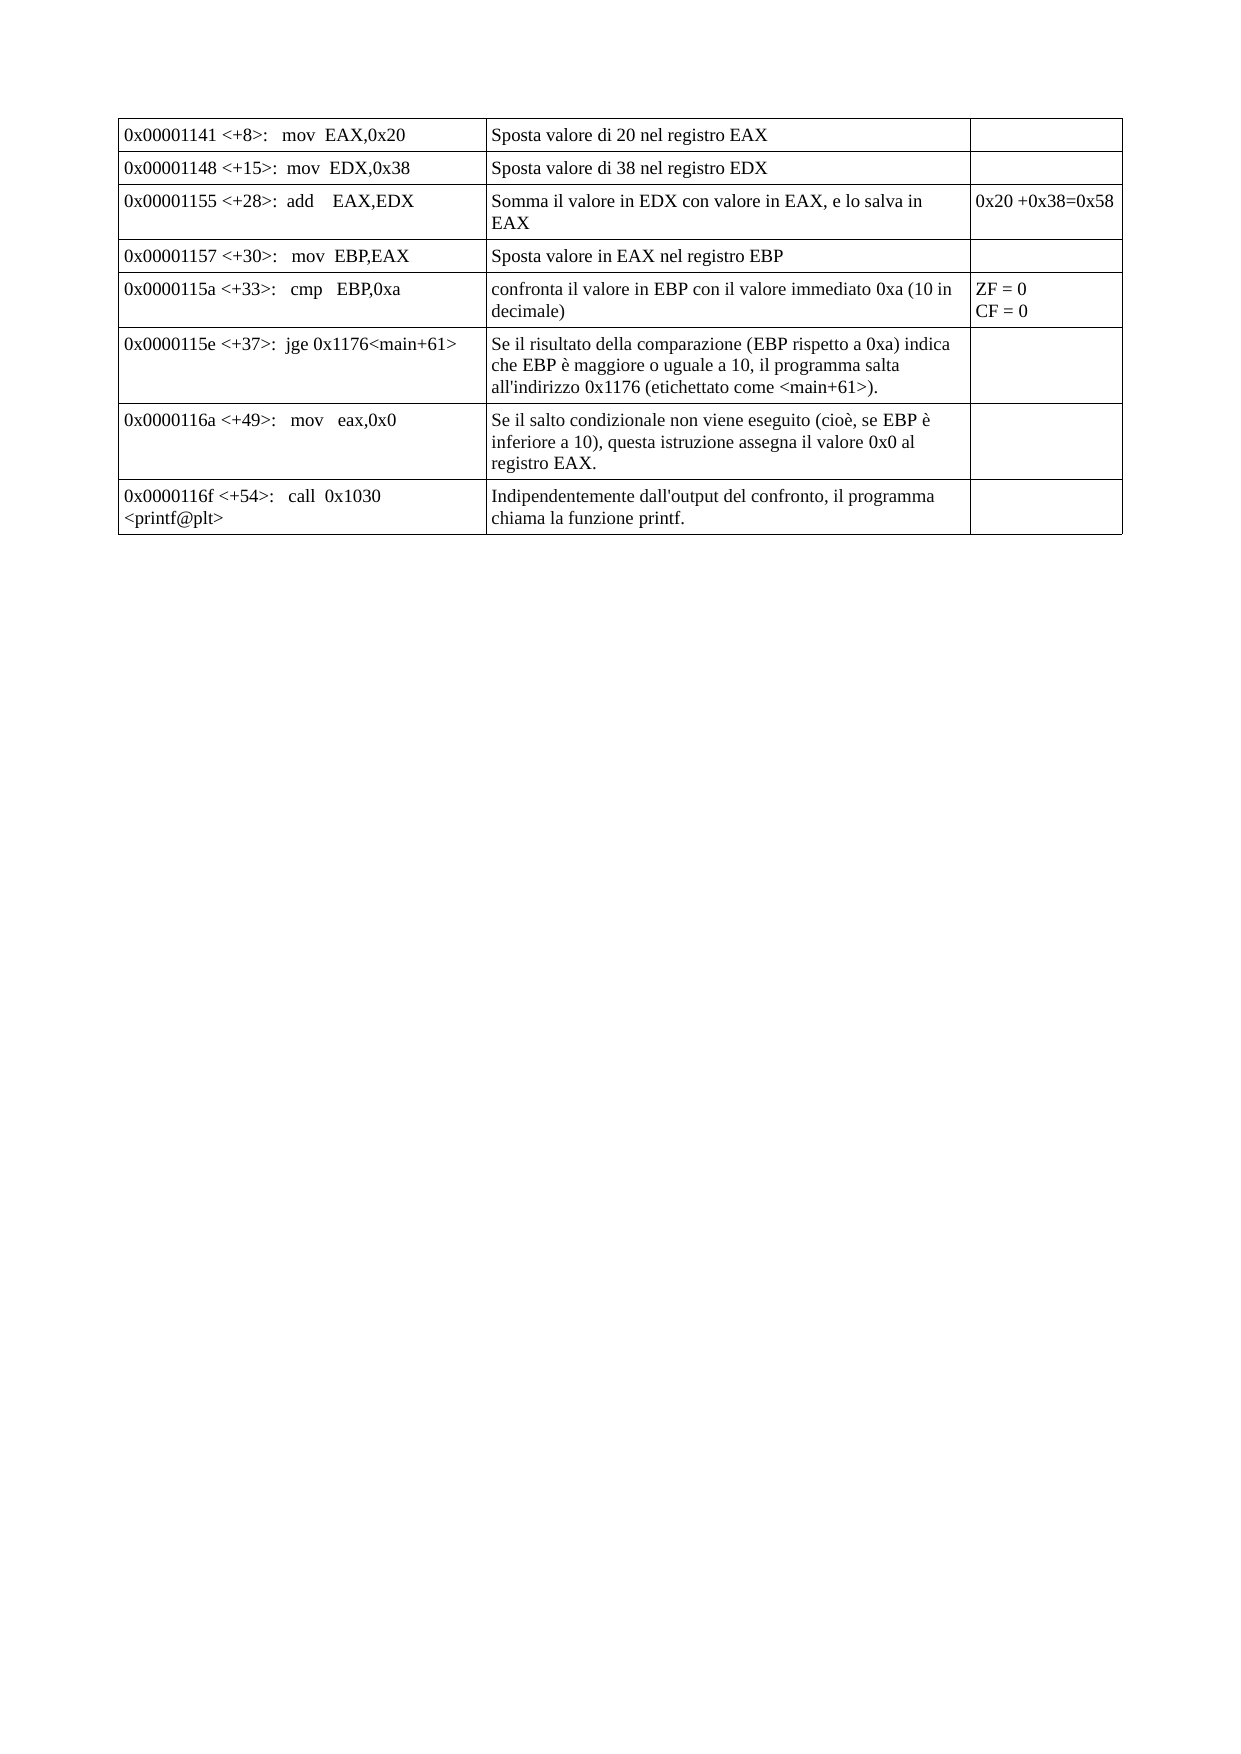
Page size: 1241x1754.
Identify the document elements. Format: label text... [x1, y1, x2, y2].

table_cell Somma il valore in EDX con valore in EAX, e lo salva in EAX [487, 185, 970, 239]
table_cell confronta il valore in EBP con il valore immediato 0xa (10 in decimale) [487, 273, 970, 327]
table_cell 0x0000115a <+33>: cmp EBP,0xa [119, 273, 486, 327]
table_cell Sposta valore di 38 nel registro EDX [487, 152, 970, 184]
table_cell Sposta valore in EAX nel registro EBP [487, 240, 970, 272]
table_cell 0x20 +0x38=0x58 [971, 185, 1122, 239]
table_cell Indipendentemente dall'output del confronto, il programma chiama la funzione printf. [487, 480, 970, 534]
table_cell ZF = 0 CF = 0 [971, 273, 1122, 327]
table_cell 0x00001148 <+15>: mov EDX,0x38 [119, 152, 486, 184]
table_cell 0x0000115e <+37>: jge 0x1176<main+61> [119, 328, 486, 403]
table_cell [971, 328, 1122, 403]
table_cell 0x0000116f <+54>: call 0x1030 <printf@plt> [119, 480, 486, 534]
table_cell [971, 240, 1122, 272]
table_cell [971, 404, 1122, 479]
table_cell Se il salto condizionale non viene eseguito (cioè, se EBP è inferiore a 10), questa istruzione assegna il valore 0x0 al registro EAX. [487, 404, 970, 479]
table_header [971, 119, 1122, 151]
table_cell 0x00001155 <+28>: add EAX,EDX [119, 185, 486, 239]
table_cell 0x0000116a <+49>: mov eax,0x0 [119, 404, 486, 479]
table_header 0x00001141 <+8>: mov EAX,0x20 [119, 119, 486, 151]
table_cell Se il risultato della comparazione (EBP rispetto a 0xa) indica che EBP è maggiore o uguale a 10, il programma salta all'indirizzo 0x1176 (etichettato come <main+61>). [487, 328, 970, 403]
table_cell [971, 152, 1122, 184]
table_cell [971, 480, 1122, 534]
table_cell 0x00001157 <+30>: mov EBP,EAX [119, 240, 486, 272]
table_header Sposta valore di 20 nel registro EAX [487, 119, 970, 151]
